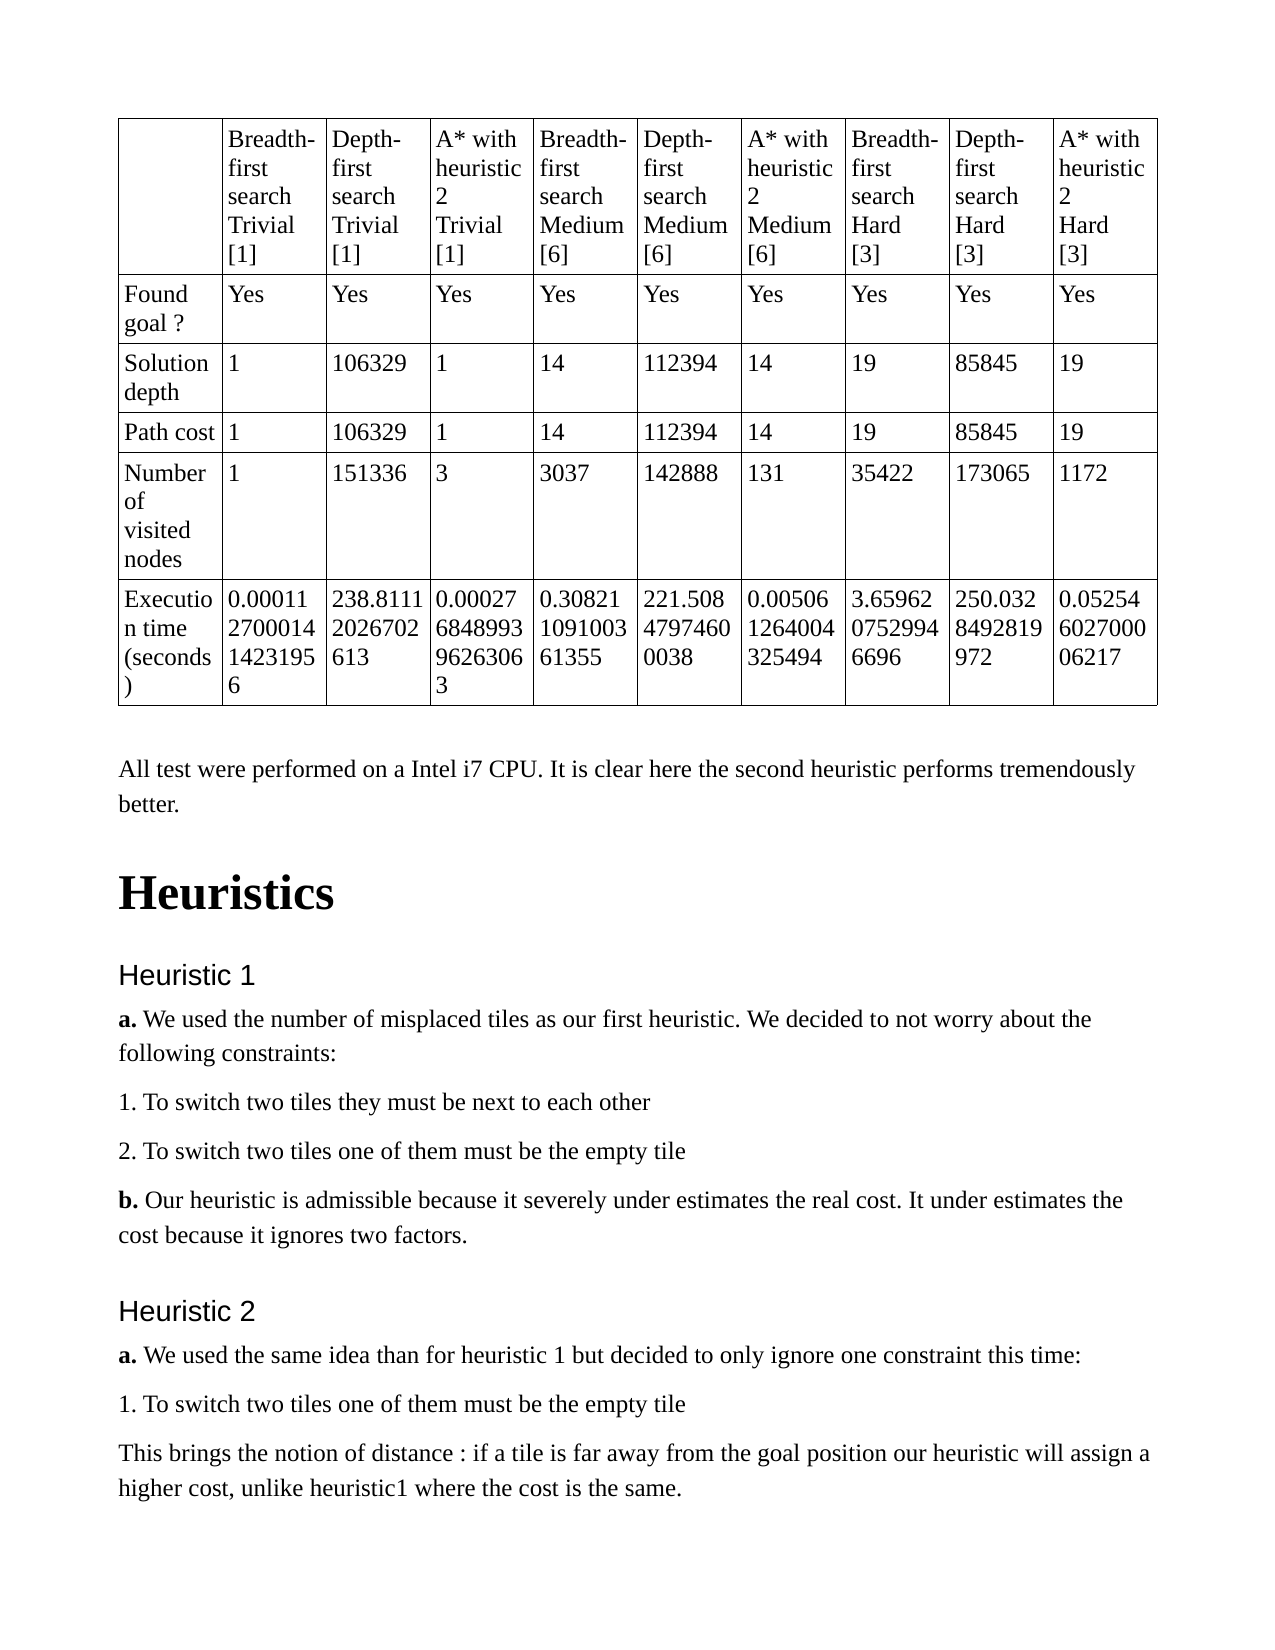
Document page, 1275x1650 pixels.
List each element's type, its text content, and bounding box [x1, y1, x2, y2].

table_cell 221.50847974600038 [638, 580, 741, 705]
table_cell 112394 [638, 344, 741, 412]
table_cell 3.6596207529946696 [846, 580, 949, 705]
table_cell 106329 [327, 413, 430, 452]
table_cell 142888 [638, 453, 741, 578]
table_cell 1 [223, 453, 326, 578]
table_header Depth-first search Trivial [1] [327, 119, 430, 273]
table_cell 35422 [846, 453, 949, 578]
table_cell Yes [638, 275, 741, 342]
table_cell 151336 [327, 453, 430, 578]
table_cell 238.81112026702613 [327, 580, 430, 705]
table_cell 131 [742, 453, 845, 578]
table_cell 0.00011270001414231956 [223, 580, 326, 705]
table_cell 85845 [950, 413, 1053, 452]
table_cell 19 [1054, 344, 1157, 412]
table_cell 19 [1054, 413, 1157, 452]
table_cell 173065 [950, 453, 1053, 578]
subtitle Heuristics [118, 863, 1157, 920]
table_cell 1 [431, 344, 533, 412]
table_cell 14 [742, 344, 845, 412]
table_header Breadth-first search Medium [6] [534, 119, 637, 273]
table_header Breadth-first search Trivial [1] [223, 119, 326, 273]
table_cell Yes [742, 275, 845, 342]
table_cell 250.0328492819972 [950, 580, 1053, 705]
table_cell 106329 [327, 344, 430, 412]
table_cell 19 [846, 413, 949, 452]
subtitle Heuristic 1 [118, 958, 1157, 991]
subtitle Heuristic 2 [118, 1294, 1157, 1327]
table_cell 19 [846, 344, 949, 412]
text 1. To switch two tiles they must be next to each other [118, 1087, 1157, 1116]
table_header Depth-first search Hard [3] [950, 119, 1053, 273]
table_cell 0.005061264004325494 [742, 580, 845, 705]
table_cell Yes [431, 275, 533, 342]
text a. We used the same idea than for heuristic 1 but decided to only ignore one constraint this time: [118, 1340, 1157, 1369]
table_cell 0.30821109100361355 [534, 580, 637, 705]
table_cell 14 [534, 344, 637, 412]
table_cell Yes [950, 275, 1053, 342]
text a. We used the number of misplaced tiles as our first heuristic. We decided to not worry about the following constraints: [118, 1004, 1157, 1067]
table_cell 14 [742, 413, 845, 452]
table_cell Number of visited nodes [119, 453, 222, 578]
text 1. To switch two tiles one of them must be the empty tile [118, 1389, 1157, 1418]
table_cell Path cost [119, 413, 222, 452]
table_header [119, 119, 222, 273]
table_cell 3037 [534, 453, 637, 578]
table_header A* with heuristic2 Medium [6] [742, 119, 845, 273]
table_cell 1 [223, 344, 326, 412]
table_cell 1 [223, 413, 326, 452]
table_cell 112394 [638, 413, 741, 452]
table_cell Yes [1054, 275, 1157, 342]
table_cell Yes [223, 275, 326, 342]
table_cell 85845 [950, 344, 1053, 412]
table_cell Yes [534, 275, 637, 342]
table_cell 14 [534, 413, 637, 452]
table_cell 3 [431, 453, 533, 578]
table_cell Found goal ? [119, 275, 222, 342]
text b. Our heuristic is admissible because it severely under estimates the real cost. It under estimates the cost because it ignores two factors. [118, 1185, 1157, 1249]
table_header A* with heuristic2 Hard [3] [1054, 119, 1157, 273]
text All test were performed on a Intel i7 CPU. It is clear here the second heuristic performs tremendously better. [118, 754, 1157, 817]
table_cell 0.05254602700006217 [1054, 580, 1157, 705]
table_cell 1172 [1054, 453, 1157, 578]
table_cell Yes [327, 275, 430, 342]
table_cell Yes [846, 275, 949, 342]
table_cell 1 [431, 413, 533, 452]
text 2. To switch two tiles one of them must be the empty tile [118, 1136, 1157, 1165]
table_header A* with heuristic2 Trivial [1] [431, 119, 533, 273]
table_cell Execution time (seconds) [119, 580, 222, 705]
table_cell 0.00027684899396263063 [431, 580, 533, 705]
table_header Breadth-first search Hard [3] [846, 119, 949, 273]
table_cell Solution depth [119, 344, 222, 412]
text This brings the notion of distance : if a tile is far away from the goal position our heuristic will assign a higher cost, unlike heuristic1 where the cost is the same. [118, 1438, 1157, 1501]
table_header Depth-first search Medium [6] [638, 119, 741, 273]
